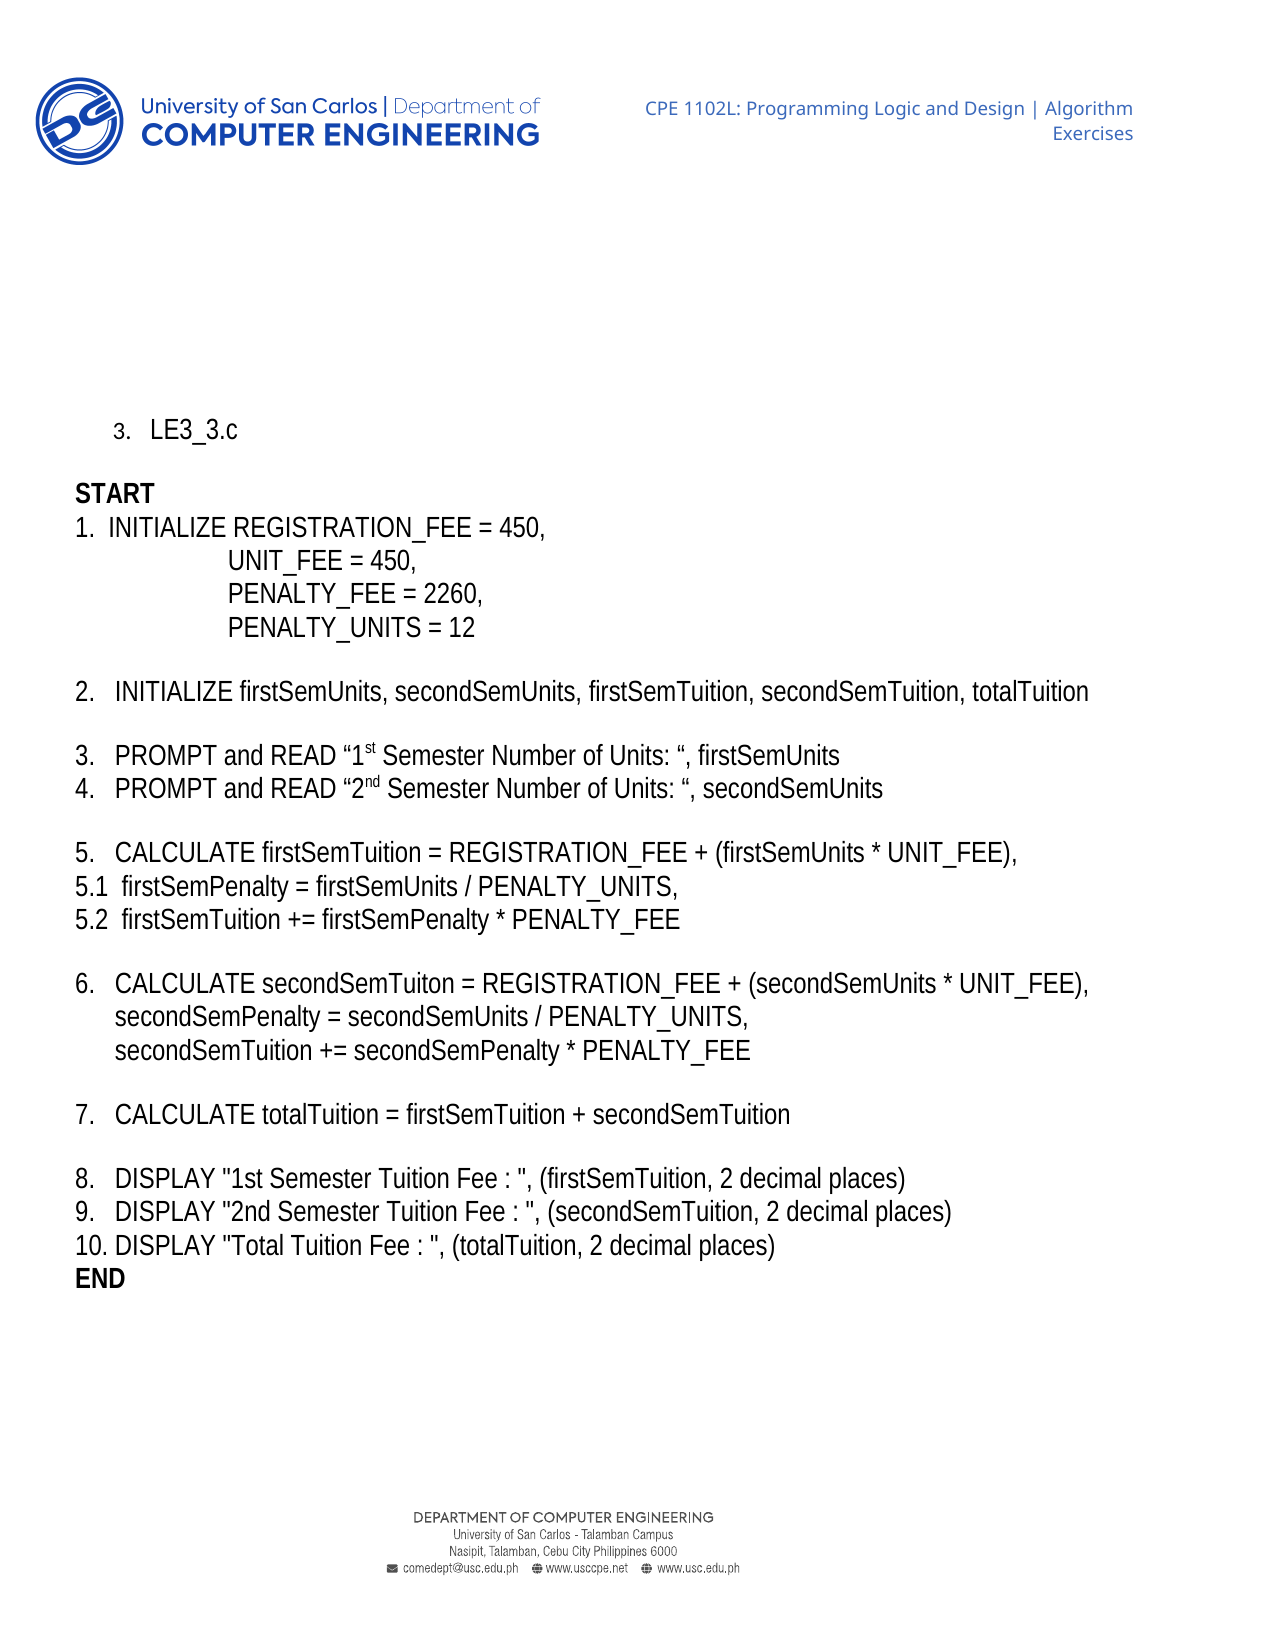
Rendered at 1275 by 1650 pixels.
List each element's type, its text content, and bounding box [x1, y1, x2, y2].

text 6. CALCULATE secondSemTuiton = REGISTRATION_FEE + (secondSemUnits * UNIT_FEE), [75, 966, 1200, 999]
text END [75, 1261, 1200, 1295]
text UNIT_FEE = 450, [75, 543, 1200, 577]
text PENALTY_FEE = 2260, [75, 577, 1200, 610]
text 5.1 firstSemPenalty = firstSemUnits / PENALTY_UNITS, [75, 869, 1200, 902]
text [75, 1417, 1200, 1539]
text secondSemPenalty = secondSemUnits / PENALTY_UNITS, [75, 999, 1200, 1033]
text 4. PROMPT and READ “2nd Semester Number of Units: “, secondSemUnits [75, 771, 1200, 805]
text 5. CALCULATE firstSemTuition = REGISTRATION_FEE + (firstSemUnits * UNIT_FEE), [75, 835, 1200, 869]
text secondSemTuition += secondSemPenalty * PENALTY_FEE [75, 1033, 1200, 1066]
text 3. PROMPT and READ “1st Semester Number of Units: “, firstSemUnits [75, 738, 1200, 771]
text 2. INITIALIZE firstSemUnits, secondSemUnits, firstSemTuition, secondSemTuition, totalTuition [75, 674, 1200, 707]
text 1. INITIALIZE REGISTRATION_FEE = 450, [75, 510, 1200, 543]
text 10. DISPLAY "Total Tuition Fee : ", (totalTuition, 2 decimal places) [75, 1228, 1200, 1261]
text PENALTY_UNITS = 12 [75, 610, 1200, 643]
picture [33, 73, 546, 168]
text 5.2 firstSemTuition += firstSemPenalty * PENALTY_FEE [75, 902, 1200, 936]
text START [75, 476, 1200, 510]
text 7. CALCULATE totalTuition = firstSemTuition + secondSemTuition [75, 1097, 1200, 1130]
text 8. DISPLAY "1st Semester Tuition Fee : ", (firstSemTuition, 2 decimal places) [75, 1161, 1200, 1194]
list LE3_3.c [112, 412, 1200, 446]
text 9. DISPLAY "2nd Semester Tuition Fee : ", (secondSemTuition, 2 decimal places) [75, 1194, 1200, 1228]
